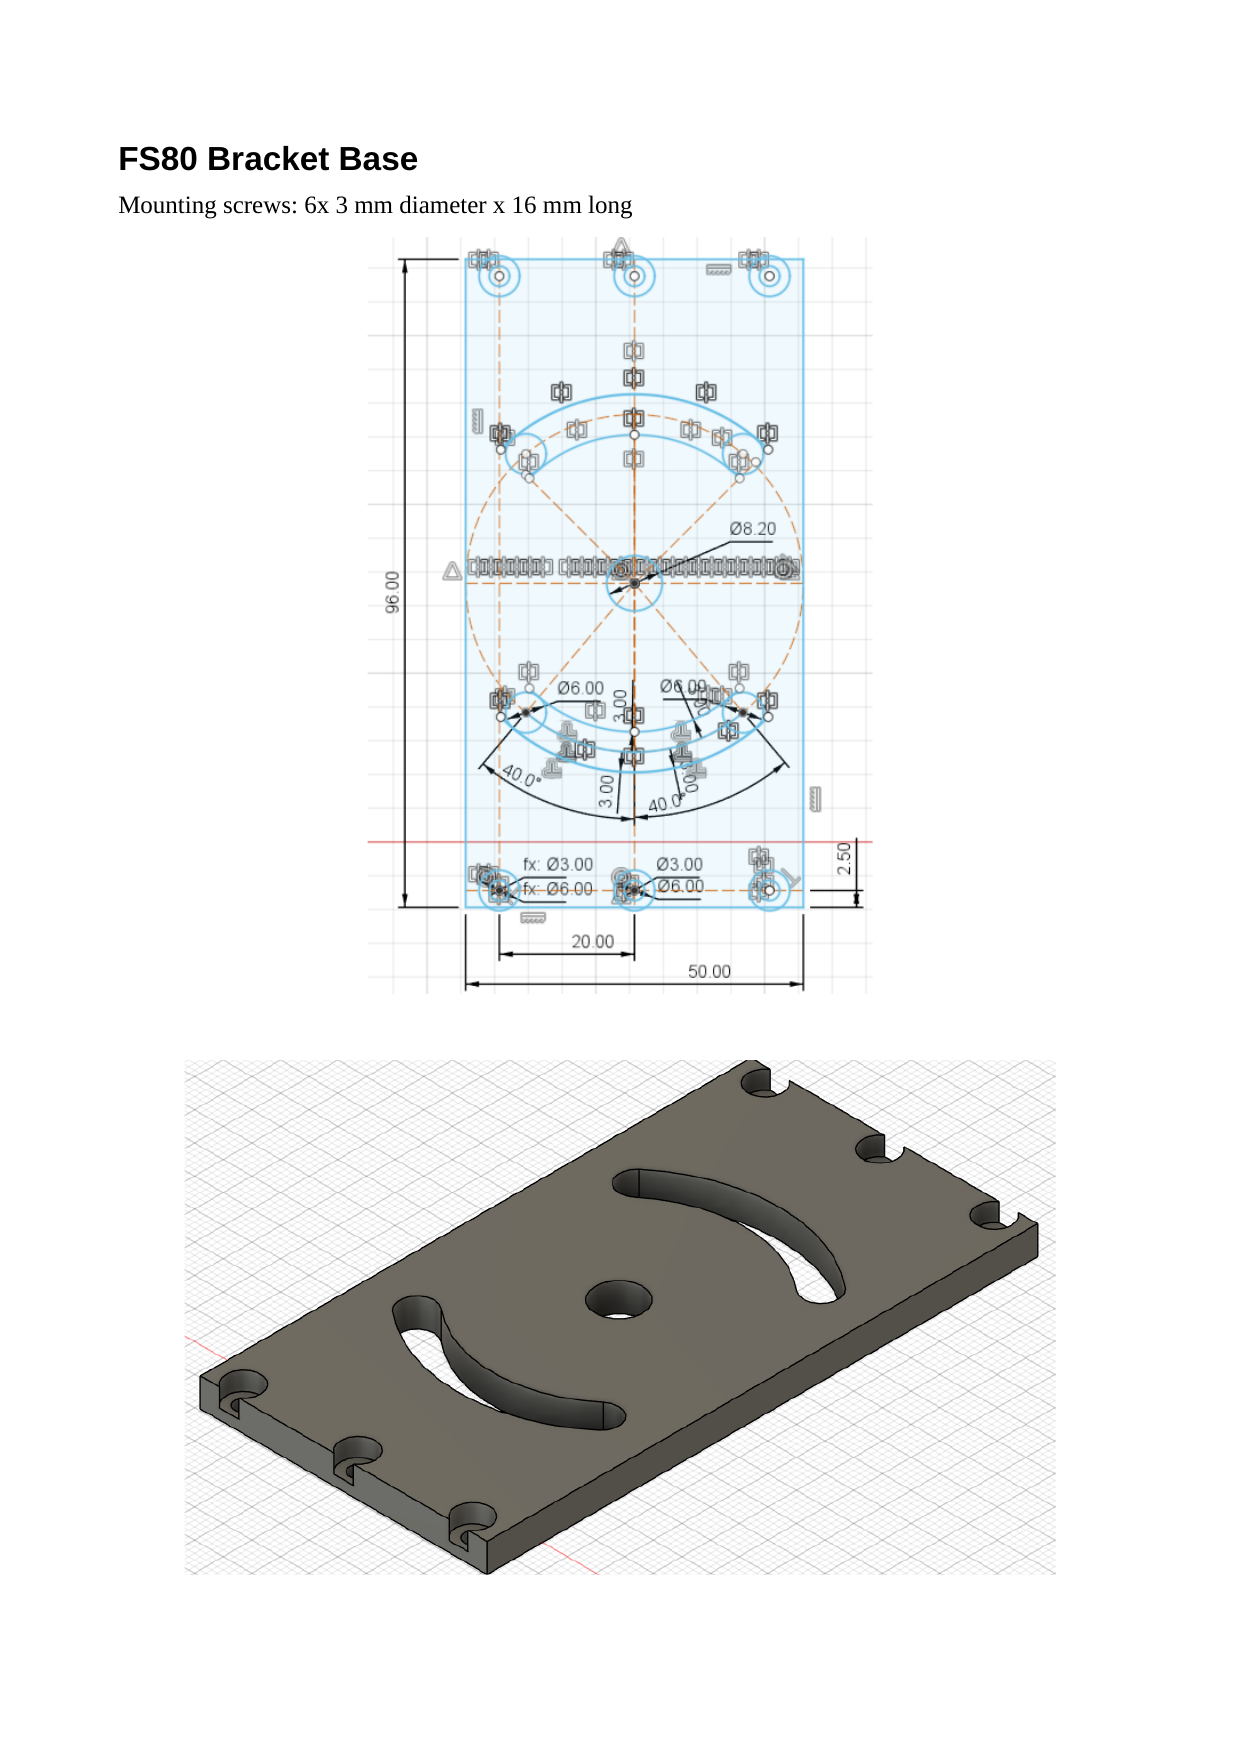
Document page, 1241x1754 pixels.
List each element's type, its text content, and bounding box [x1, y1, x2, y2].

subtitle FS80 Bracket Base [118, 139, 1122, 177]
picture [184, 1060, 1056, 1575]
text Mounting screws: 6x 3 mm diameter x 16 mm long [118, 190, 1122, 219]
picture [367, 237, 873, 994]
